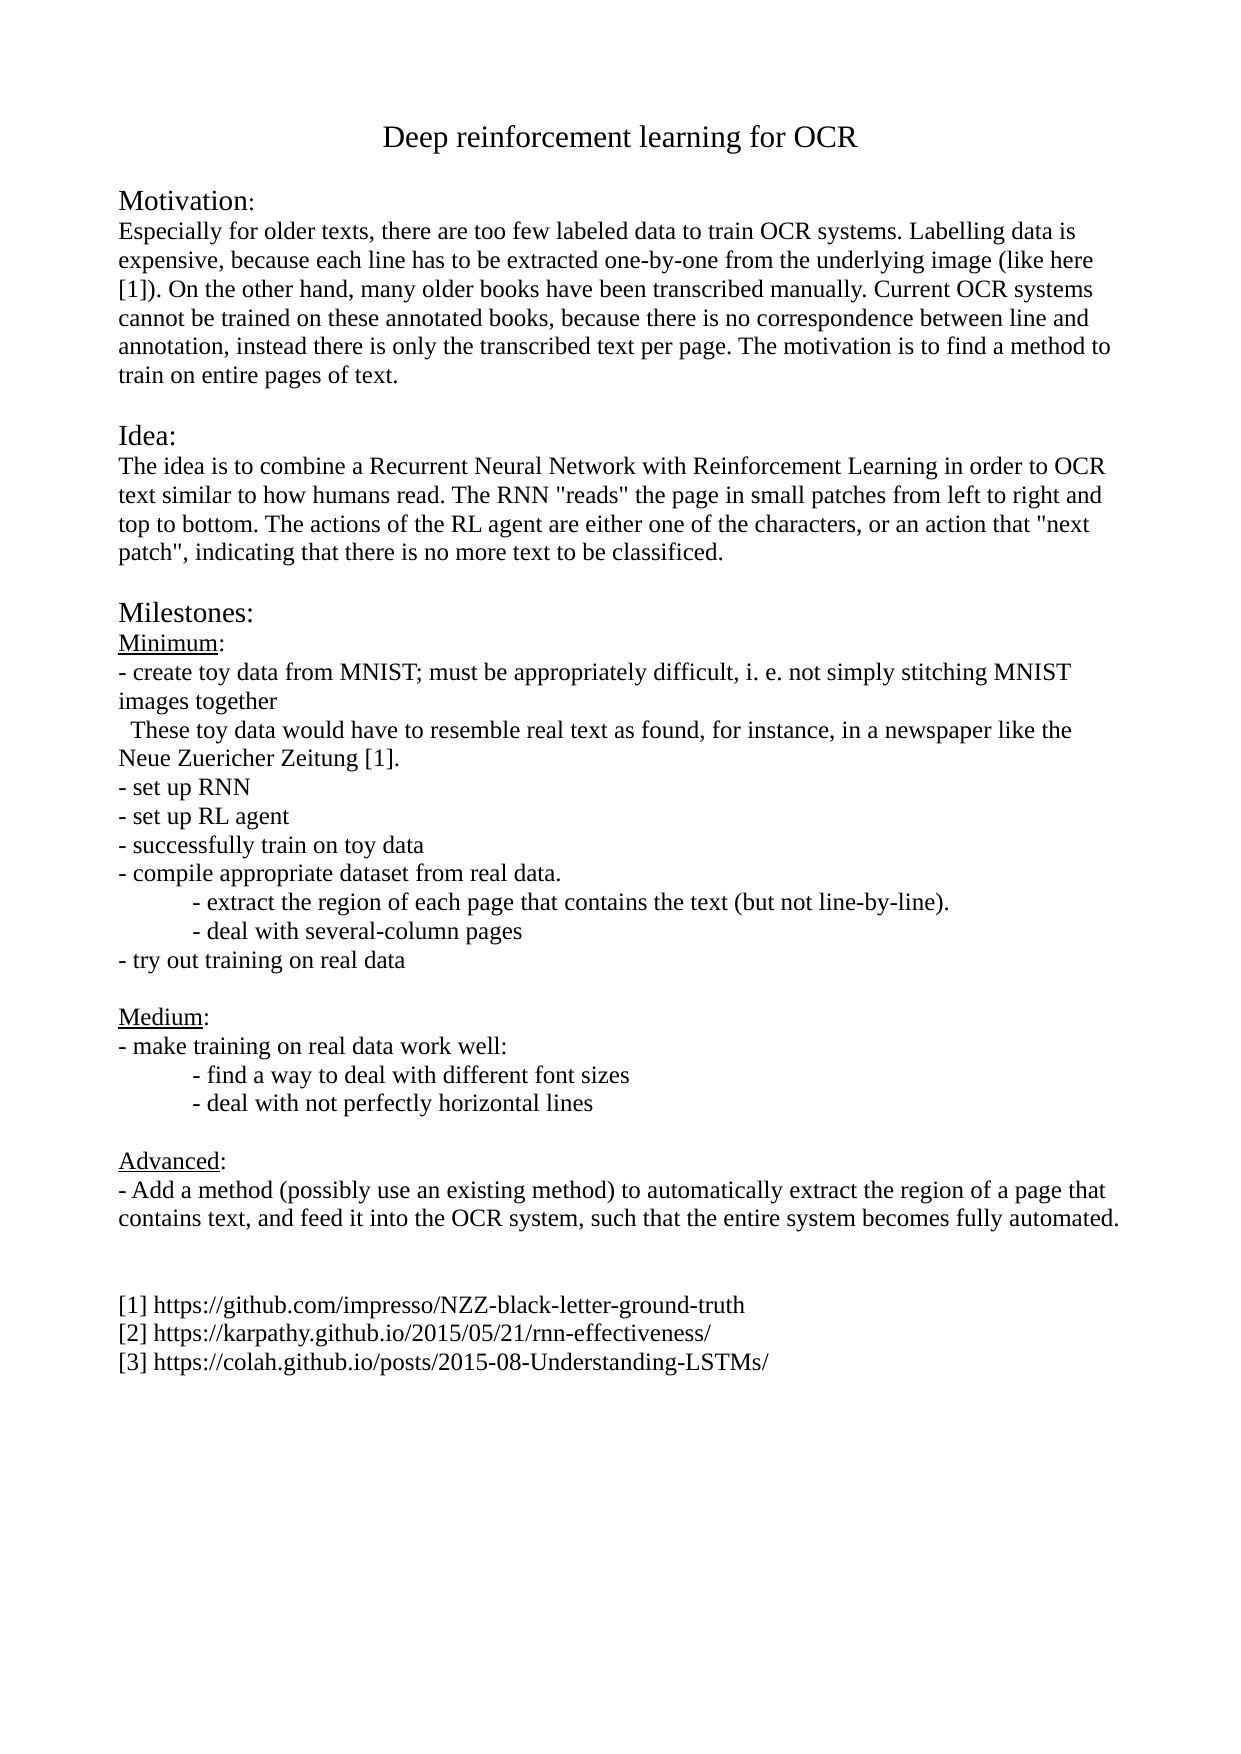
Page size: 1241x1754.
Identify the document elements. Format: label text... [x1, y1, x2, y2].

text - make training on real data work well: [118, 1031, 1122, 1060]
text Especially for older texts, there are too few labeled data to train OCR systems. Labelling data is expensive, because each line has to be extracted one-by-one from the underlying image (like here [1]). On the other hand, many older books have been transcribed manually. Current OCR systems cannot be trained on these annotated books, because there is no correspondence between line and annotation, instead there is only the transcribed text per page. The motivation is to find a method to train on entire pages of text. [118, 216, 1122, 389]
text [2] https://karpathy.github.io/2015/05/21/rnn-effectiveness/ [118, 1318, 1122, 1347]
text - deal with not perfectly horizontal lines [118, 1088, 1122, 1117]
text - find a way to deal with different font sizes [118, 1060, 1122, 1088]
text - deal with several-column pages [118, 916, 1122, 945]
text - compile appropriate dataset from real data. [118, 858, 1122, 887]
text [1] https://github.com/impresso/NZZ-black-letter-ground-truth [118, 1290, 1122, 1318]
text - extract the region of each page that contains the text (but not line-by-line). [118, 887, 1122, 916]
text Advanced: [118, 1146, 1122, 1175]
text - successfully train on toy data [118, 830, 1122, 858]
text Milestones: [118, 595, 1122, 628]
text Deep reinforcement learning for OCR [118, 118, 1122, 154]
text Medium: [118, 1002, 1122, 1031]
text - Add a method (possibly use an existing method) to automatically extract the region of a page that contains text, and feed it into the OCR system, such that the entire system becomes fully automated. [118, 1175, 1122, 1232]
text Motivation: [118, 183, 1122, 216]
text Minimum: [118, 628, 1122, 657]
text [3] https://colah.github.io/posts/2015-08-Understanding-LSTMs/ [118, 1347, 1122, 1376]
text These toy data would have to resemble real text as found, for instance, in a newspaper like the Neue Zuericher Zeitung [1]. [118, 715, 1122, 772]
text - create toy data from MNIST; must be appropriately difficult, i. e. not simply stitching MNIST images together [118, 657, 1122, 715]
text - try out training on real data [118, 945, 1122, 973]
text - set up RL agent [118, 801, 1122, 830]
text The idea is to combine a Recurrent Neural Network with Reinforcement Learning in order to OCR text similar to how humans read. The RNN "reads" the page in small patches from left to right and top to bottom. The actions of the RL agent are either one of the characters, or an action that "next patch", indicating that there is no more text to be classificed. [118, 451, 1122, 566]
text Idea: [118, 418, 1122, 451]
text - set up RNN [118, 772, 1122, 801]
